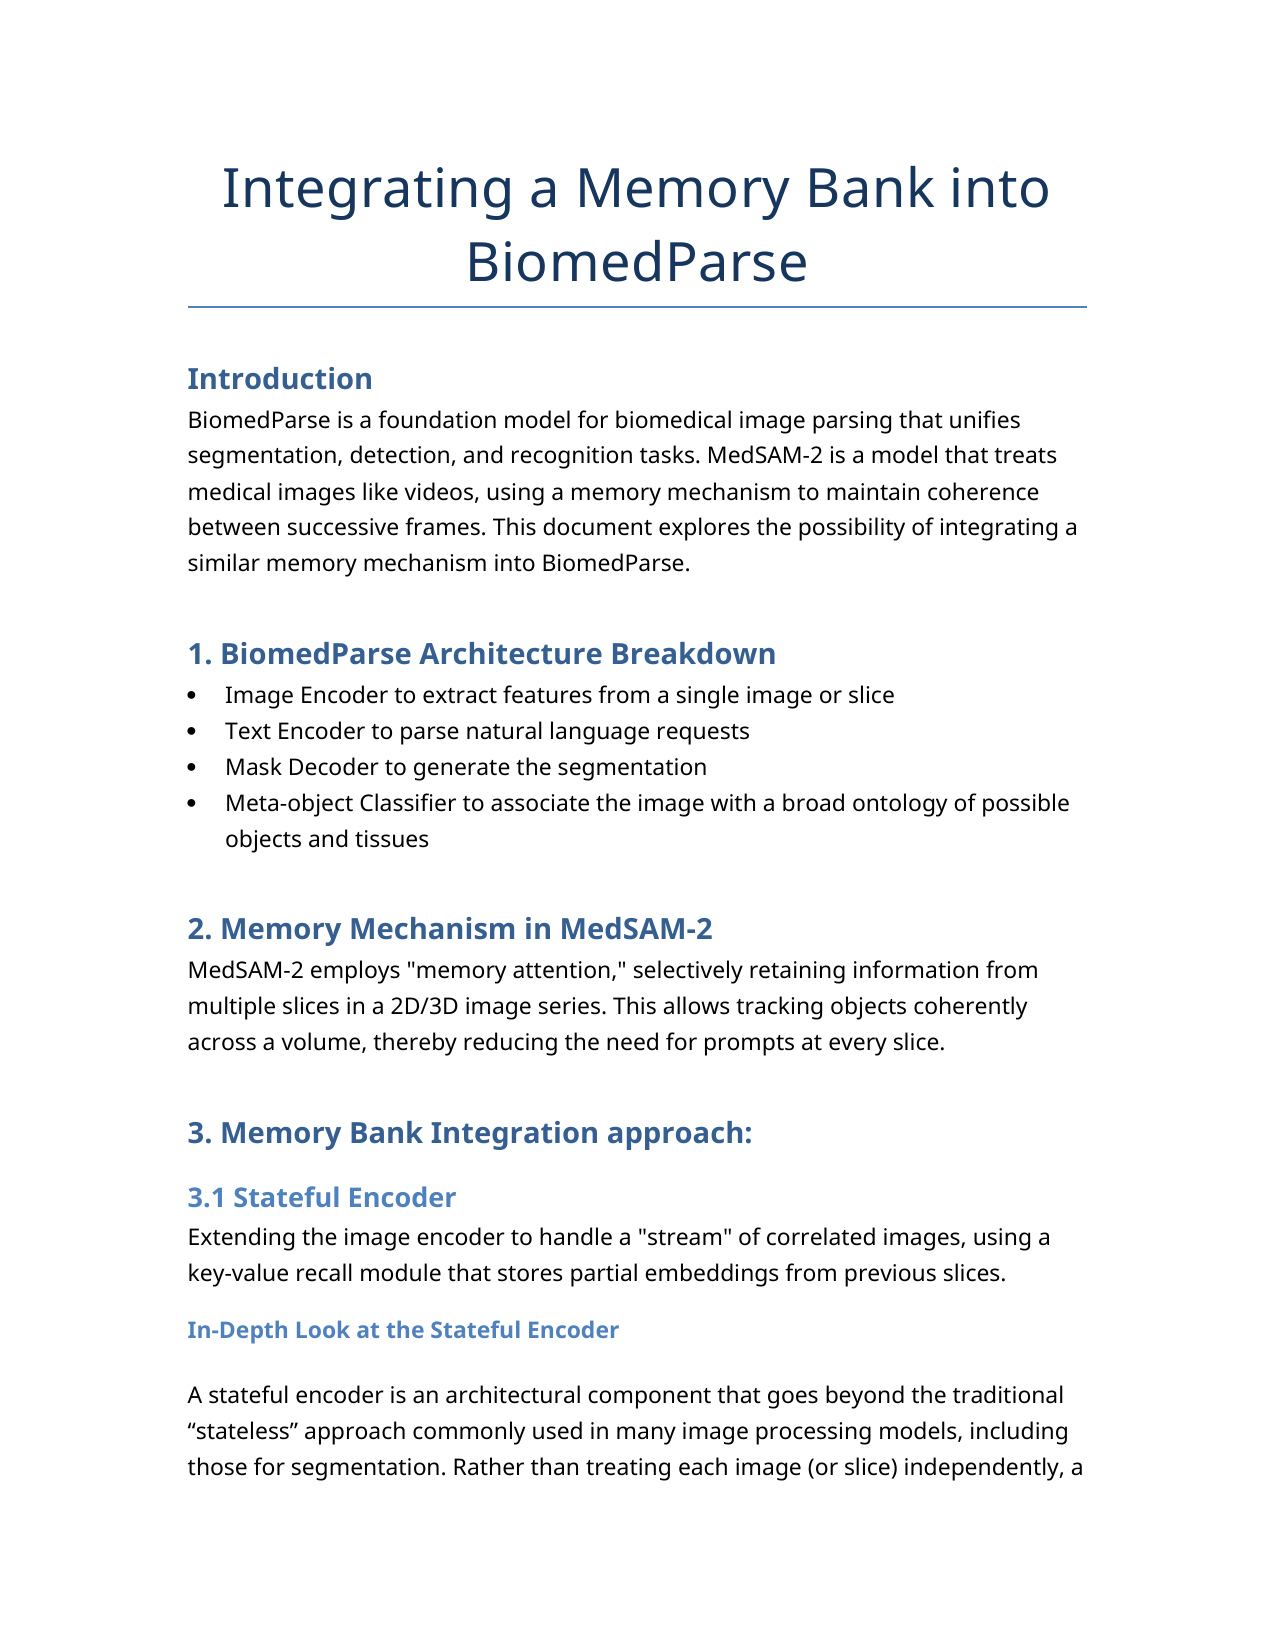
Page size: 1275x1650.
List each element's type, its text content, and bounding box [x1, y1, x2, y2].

subtitle Introduction [187, 358, 1087, 398]
text BiomedParse is a foundation model for biomedical image parsing that unifies segmentation, detection, and recognition tasks. MedSAM-2 is a model that treats medical images like videos, using a memory mechanism to maintain coherence between successive frames. This document explores the possibility of integrating a similar memory mechanism into BiomedParse. [187, 403, 1087, 578]
subtitle 3.1 Stateful Encoder [187, 1178, 1087, 1215]
list Image Encoder to extract features from a single image or slice [187, 679, 1087, 710]
text A stateful encoder is an architectural component that goes beyond the traditional “stateless” approach commonly used in many image processing models, including those for segmentation. Rather than treating each image (or slice) independently, a [187, 1379, 1087, 1482]
subtitle 1. BiomedParse Architecture Breakdown [187, 633, 1087, 673]
subtitle 3. Memory Bank Integration approach: [187, 1112, 1087, 1152]
subtitle 2. Memory Mechanism in MedSAM-2 [187, 908, 1087, 948]
text Extending the image encoder to handle a "stream" of correlated images, using a key-value recall module that stores partial embeddings from previous slices. [187, 1221, 1087, 1288]
list Text Encoder to parse natural language requests [187, 715, 1087, 746]
list Meta-object Classifier to associate the image with a broad ontology of possible objects and tissues [187, 787, 1087, 854]
list Mask Decoder to generate the segmentation [187, 751, 1087, 782]
title Integrating a Memory Bank into BiomedParse [187, 150, 1087, 308]
subtitle In-Depth Look at the Stateful Encoder [187, 1313, 1087, 1345]
text MedSAM-2 employs "memory attention," selectively retaining information from multiple slices in a 2D/3D image series. This allows tracking objects coherently across a volume, thereby reducing the need for prompts at every slice. [187, 954, 1087, 1057]
